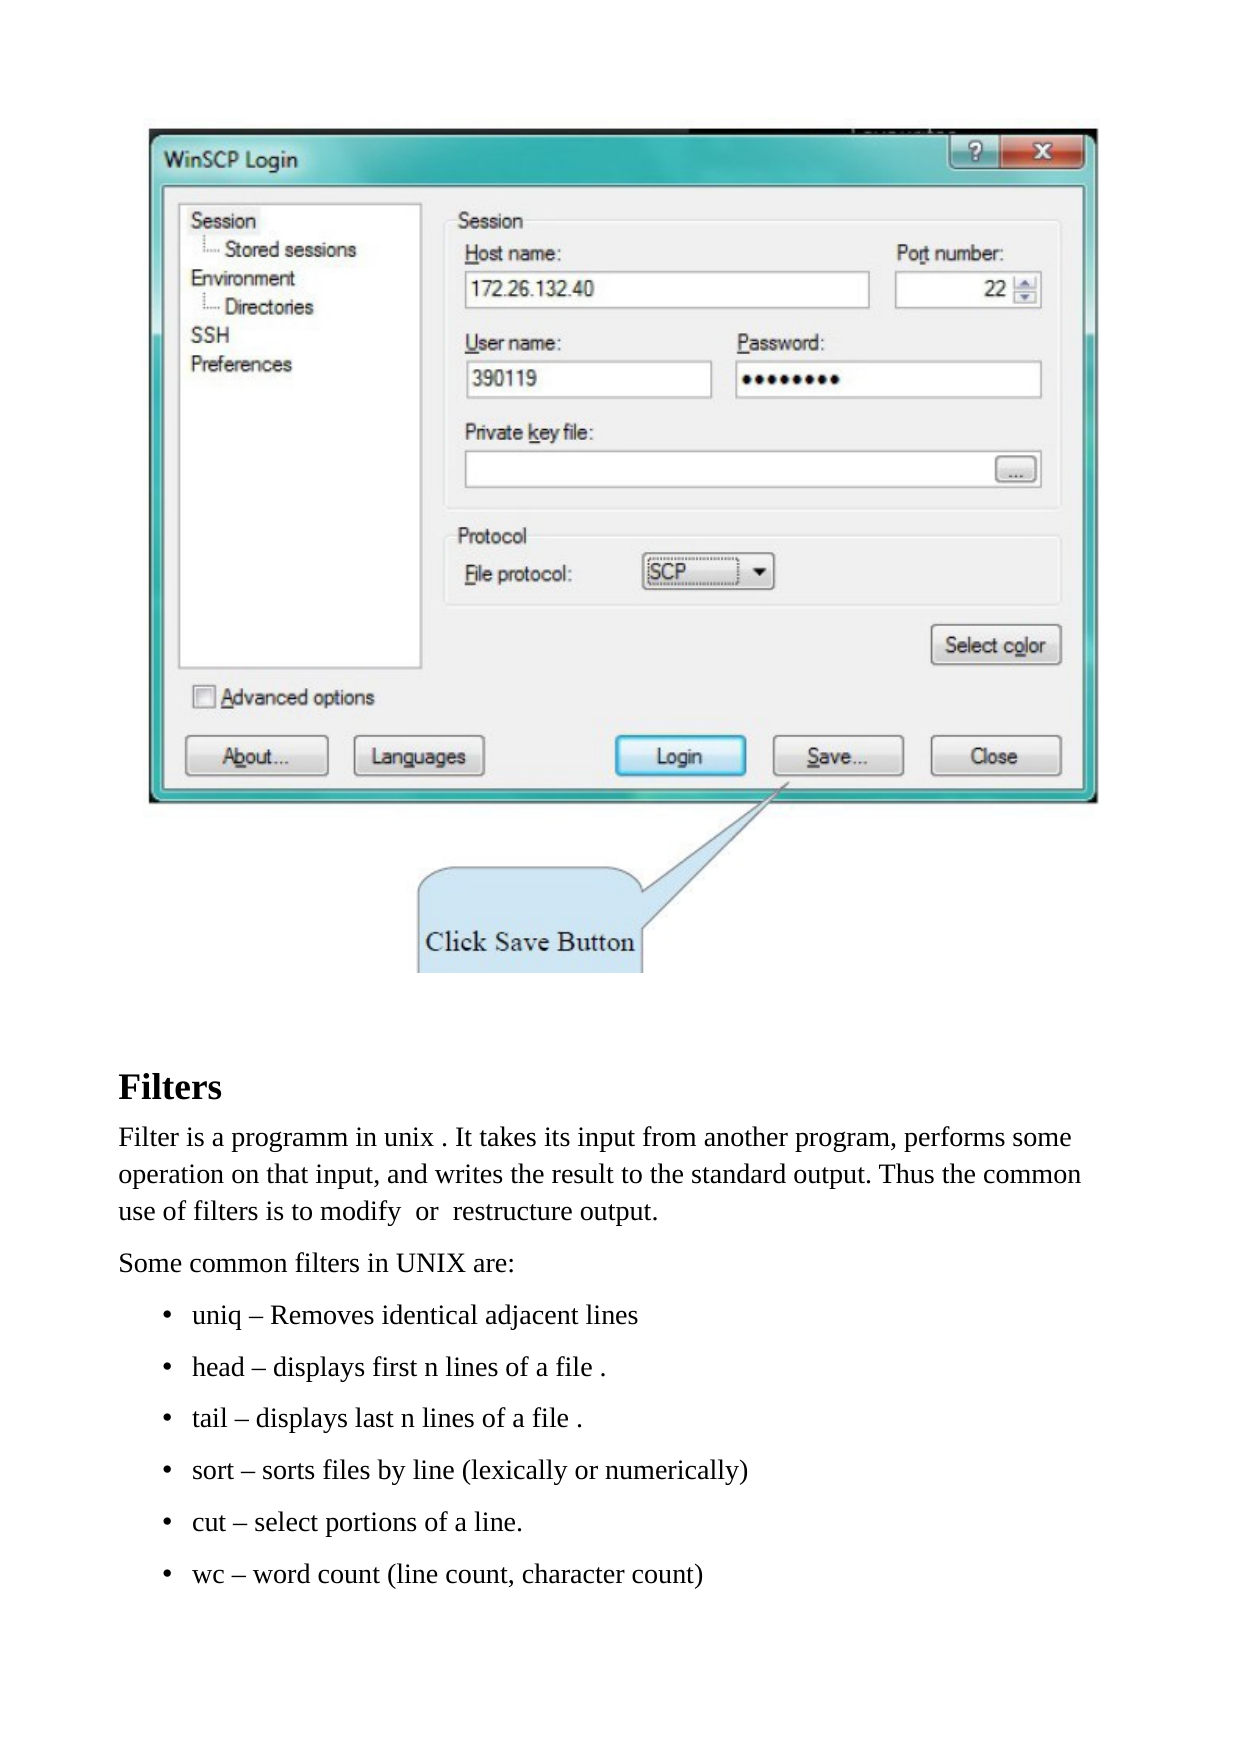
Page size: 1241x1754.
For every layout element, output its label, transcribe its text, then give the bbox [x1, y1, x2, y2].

list cut – select portions of a line. [162, 1505, 1122, 1538]
text Some common filters in UNIX are: [118, 1246, 1122, 1278]
subtitle Filters [118, 1064, 1122, 1107]
picture [118, 118, 1100, 973]
list tail – displays last n lines of a file . [162, 1402, 1122, 1434]
list uniq – Removes identical adjacent lines [162, 1298, 1122, 1330]
list sort – sorts files by line (lexically or numerically) [162, 1453, 1122, 1486]
list head – displays first n lines of a file . [162, 1350, 1122, 1382]
list wc – word count (line count, character count) [162, 1557, 1122, 1590]
text Filter is a programm in unix . It takes its input from another program, performs some operation on that input, and writes the result to the standard output. Thus the common use of filters is to modify or restructure output. [118, 1120, 1122, 1227]
